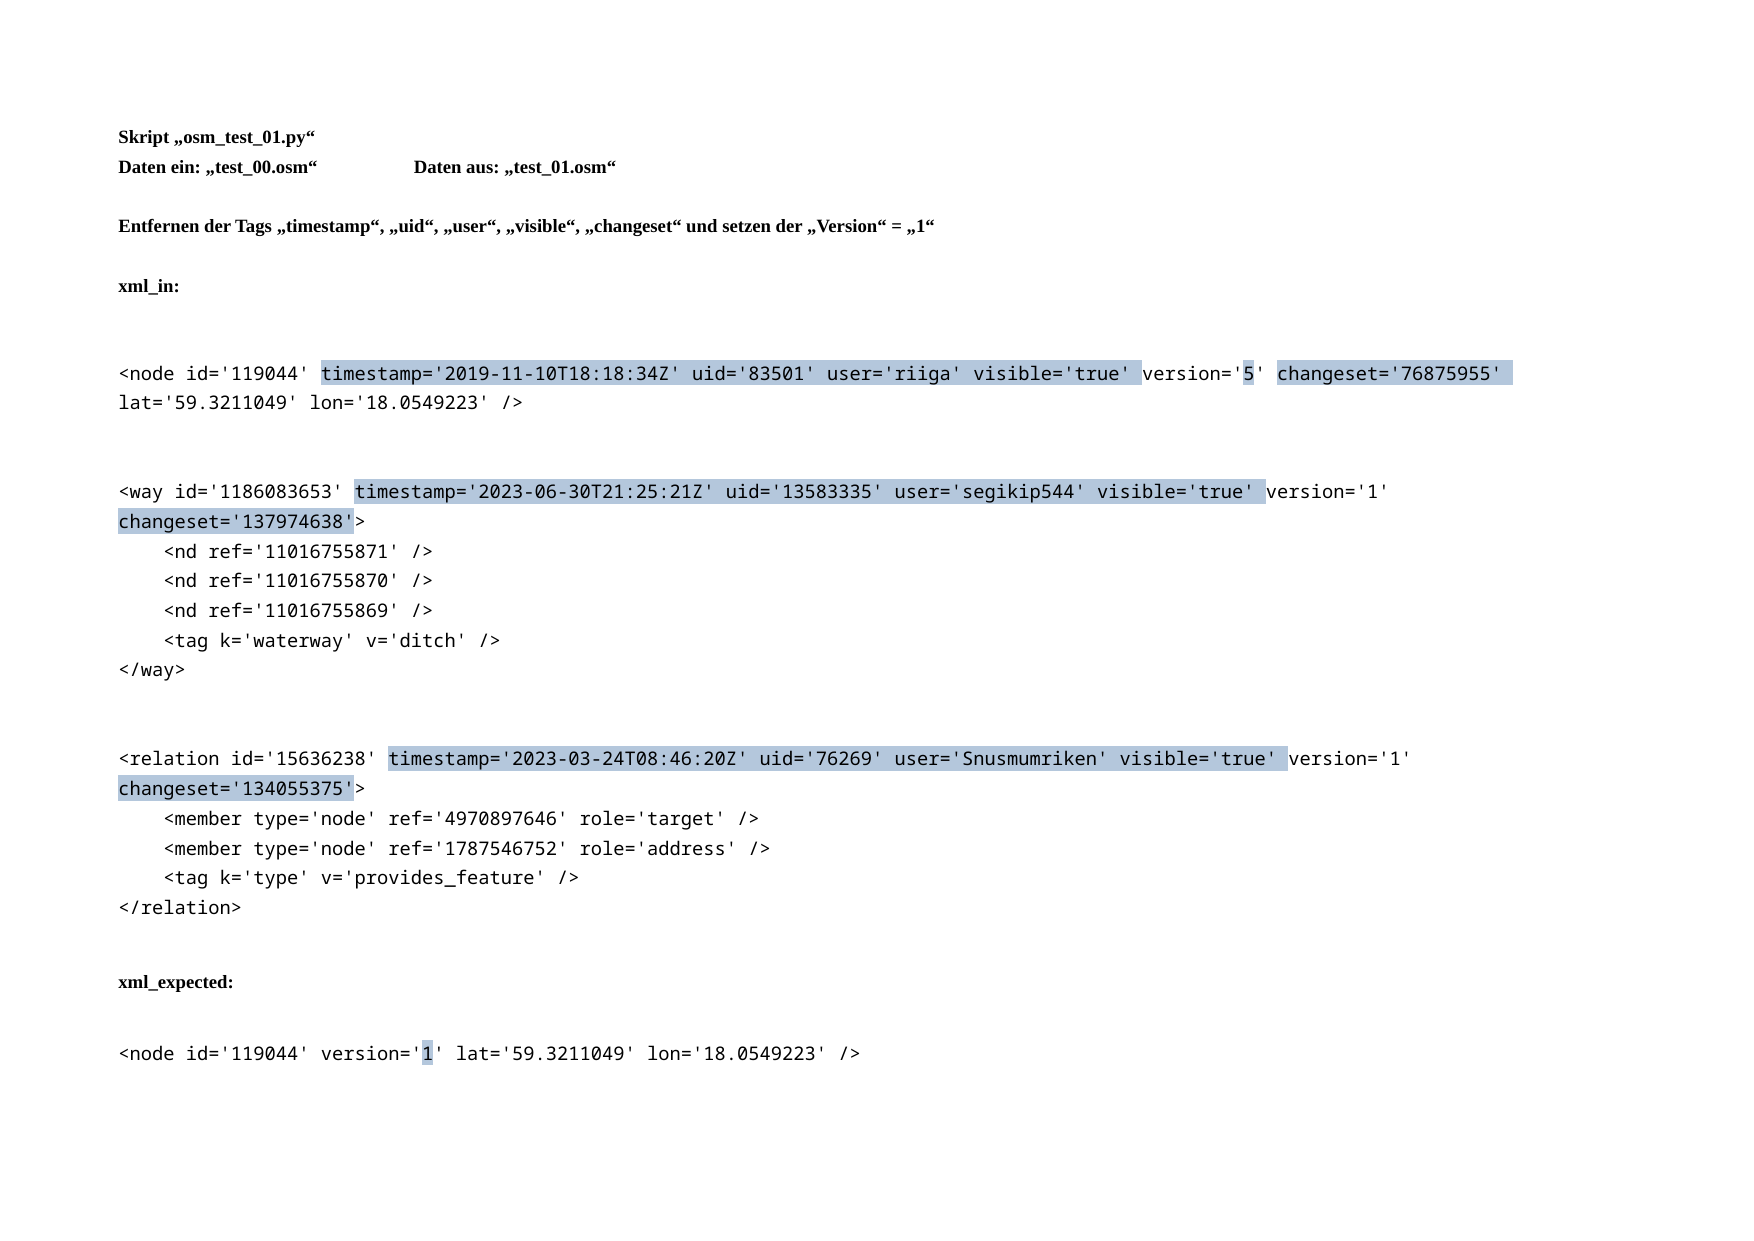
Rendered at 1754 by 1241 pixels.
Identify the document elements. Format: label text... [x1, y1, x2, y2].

text xml_in: [118, 267, 1636, 296]
text </way> [118, 652, 1636, 682]
text <relation id='15636238' timestamp='2023-03-24T08:46:20Z' uid='76269' user='Snusmumriken' visible='true' version='1' changeset='134055375'> [118, 742, 1636, 801]
text xml_expected: [118, 971, 1636, 992]
text <node id='119044' timestamp='2019-11-10T18:18:34Z' uid='83501' user='riiga' visible='true' version='5' changeset='76875955' lat='59.3211049' lon='18.0549223' /> [118, 356, 1636, 415]
text <tag k='type' v='provides_feature' /> [118, 860, 1636, 890]
text <tag k='waterway' v='ditch' /> [118, 623, 1636, 652]
text <nd ref='11016755869' /> [118, 593, 1636, 623]
text Entfernen der Tags „timestamp“, „uid“, „user“, „visible“, „changeset“ und setzen der „Version“ = „1“ [118, 207, 1636, 237]
text <node id='119044' version='1' lat='59.3211049' lon='18.0549223' /> [118, 1036, 1636, 1065]
text Daten ein: „test_00.osm“ Daten aus: „test_01.osm“ [118, 148, 1636, 177]
text <nd ref='11016755871' /> [118, 534, 1636, 563]
text <way id='1186083653' timestamp='2023-06-30T21:25:21Z' uid='13583335' user='segikip544' visible='true' version='1' changeset='137974638'> [118, 474, 1636, 534]
text <member type='node' ref='1787546752' role='address' /> [118, 831, 1636, 860]
text <member type='node' ref='4970897646' role='target' /> [118, 801, 1636, 831]
text Skript „osm_test_01.py“ [118, 118, 1636, 148]
text </relation> [118, 890, 1636, 920]
text <nd ref='11016755870' /> [118, 563, 1636, 593]
